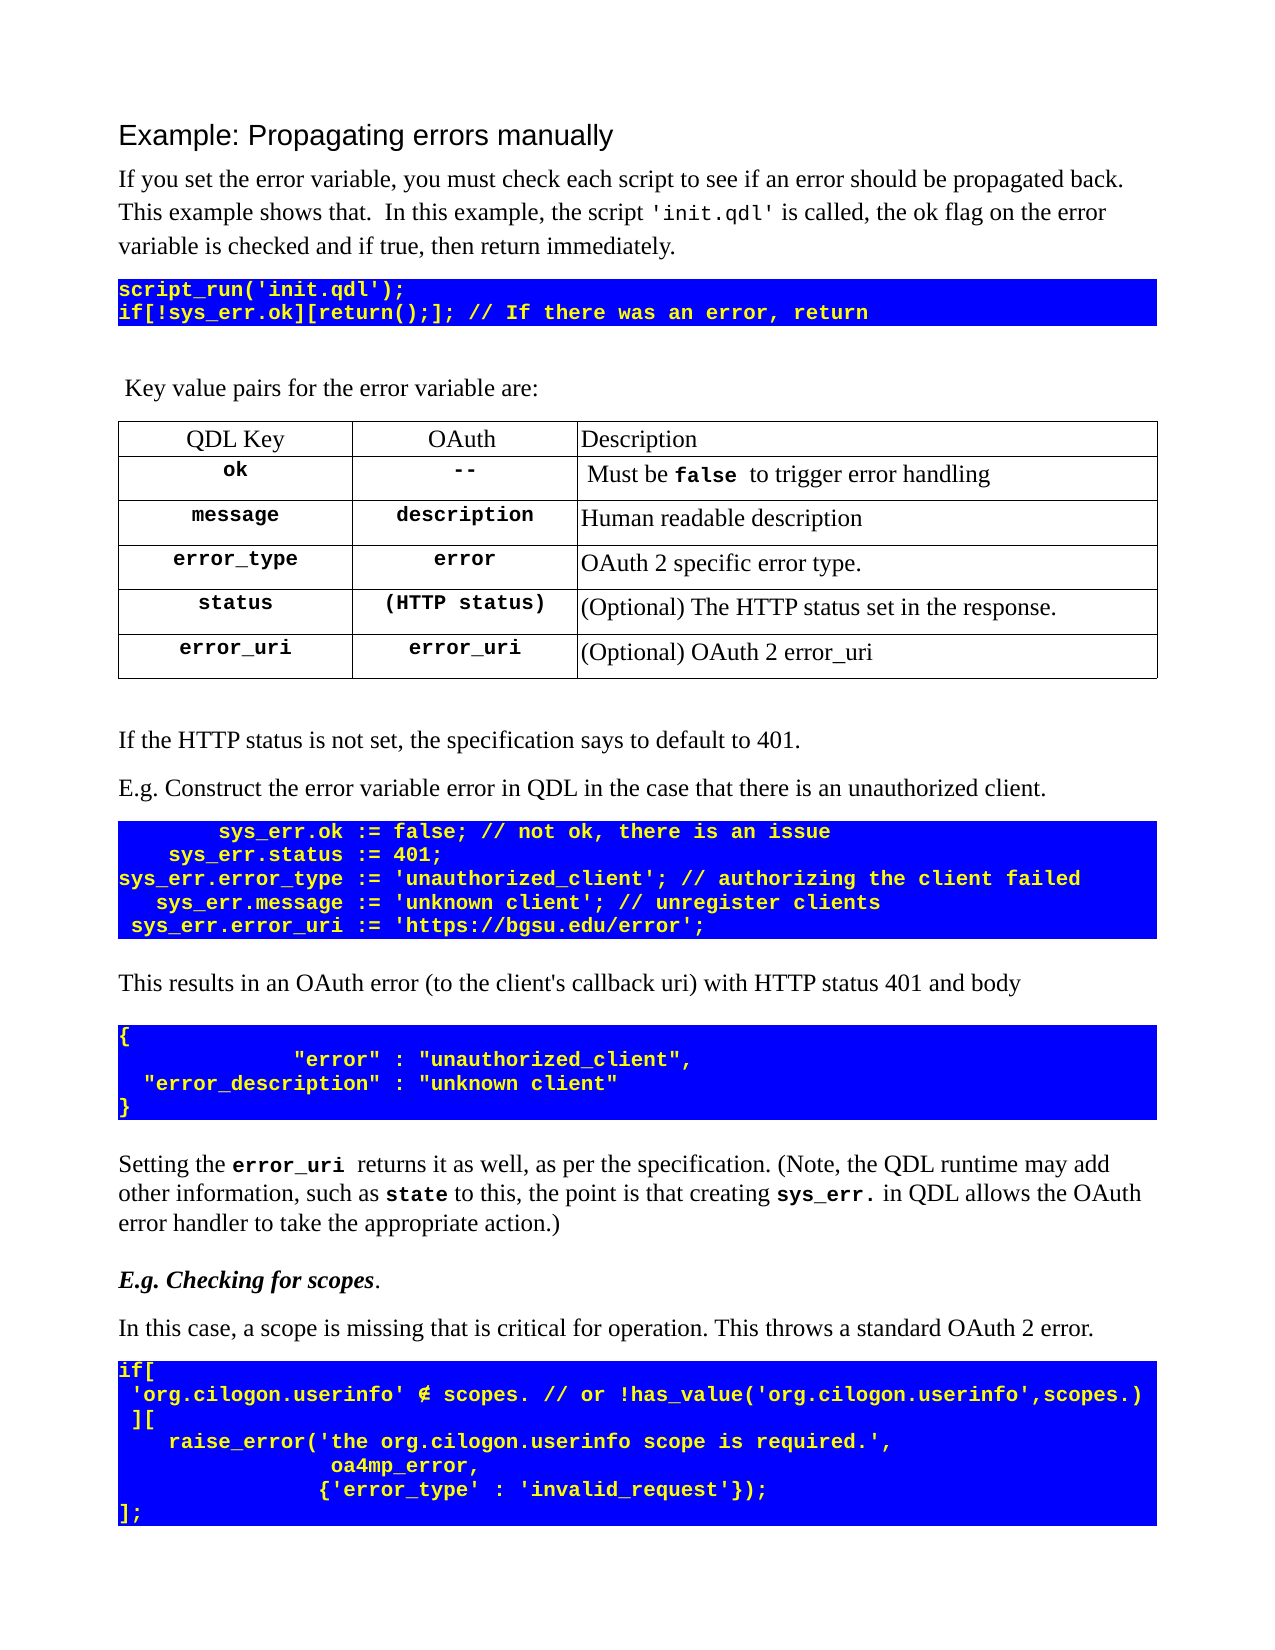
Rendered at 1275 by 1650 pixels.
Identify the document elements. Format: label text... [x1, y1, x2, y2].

text sys_err.error_uri := 'https://bgsu.edu/error'; [118, 915, 1157, 939]
table_cell error_uri [119, 635, 352, 678]
table_cell -- [353, 457, 577, 500]
table_cell Must be false to trigger error handling [578, 457, 1157, 500]
table_cell (HTTP status) [353, 590, 577, 633]
text if[!sys_err.ok][return();]; // If there was an error, return [118, 302, 1157, 326]
table_cell error [353, 546, 577, 589]
text sys_err.message := 'unknown client'; // unregister clients [118, 892, 1157, 915]
table_cell ok [119, 457, 352, 500]
text In this case, a scope is missing that is critical for operation. This throws a standard OAuth 2 error. [118, 1313, 1157, 1342]
text "error" : "unauthorized_client", [118, 1049, 1157, 1073]
table_cell error_type [119, 546, 352, 589]
text If you set the error variable, you must check each script to see if an error should be propagated back. This example shows that. In this example, the script 'init.qdl' is called, the ok flag on the error variable is checked and if true, then return immediately. [118, 164, 1157, 260]
text raise_error('the org.cilogon.userinfo scope is required.', [118, 1431, 1157, 1455]
table_cell description [353, 501, 577, 545]
table_cell Human readable description [578, 501, 1157, 545]
table_cell error_uri [353, 635, 577, 678]
text sys_err.error_type := 'unauthorized_client'; // authorizing the client failed [118, 868, 1157, 892]
table_cell (Optional) OAuth 2 error_uri [578, 635, 1157, 678]
table_cell status [119, 590, 352, 633]
table_cell (Optional) The HTTP status set in the response. [578, 590, 1157, 633]
table_header QDL Key [119, 422, 352, 456]
text script_run('init.qdl'); [118, 279, 1157, 302]
table_header OAuth [353, 422, 577, 456]
subtitle Example: Propagating errors manually [118, 118, 1157, 152]
text "error_description" : "unknown client" [118, 1073, 1157, 1096]
text Key value pairs for the error variable are: [118, 373, 1157, 402]
text This results in an OAuth error (to the client's callback uri) with HTTP status 401 and body [118, 968, 1157, 997]
text if[ 'org.cilogon.userinfo' ∉ scopes. // or !has_value('org.cilogon.userinfo',scopes.) [118, 1361, 1157, 1408]
text } [118, 1096, 1157, 1120]
text ][ [118, 1408, 1157, 1431]
text sys_err.ok := false; // not ok, there is an issue [118, 821, 1157, 844]
text oa4mp_error, {'error_type' : 'invalid_request'}); ]; [118, 1455, 1157, 1526]
text If the HTTP status is not set, the specification says to default to 401. [118, 726, 1157, 754]
text { [118, 1025, 1157, 1049]
table_cell message [119, 501, 352, 545]
text sys_err.status := 401; [118, 844, 1157, 868]
text Setting the error_uri returns it as well, as per the specification. (Note, the QDL runtime may add other information, such as state to this, the point is that creating sys_err. in QDL allows the OAuth error handler to take the appropriate action.) [118, 1149, 1157, 1237]
text E.g. Checking for scopes. [118, 1265, 1157, 1294]
text E.g. Construct the error variable error in QDL in the case that there is an unauthorized client. [118, 773, 1157, 802]
table_cell OAuth 2 specific error type. [578, 546, 1157, 589]
table_header Description [578, 422, 1157, 456]
